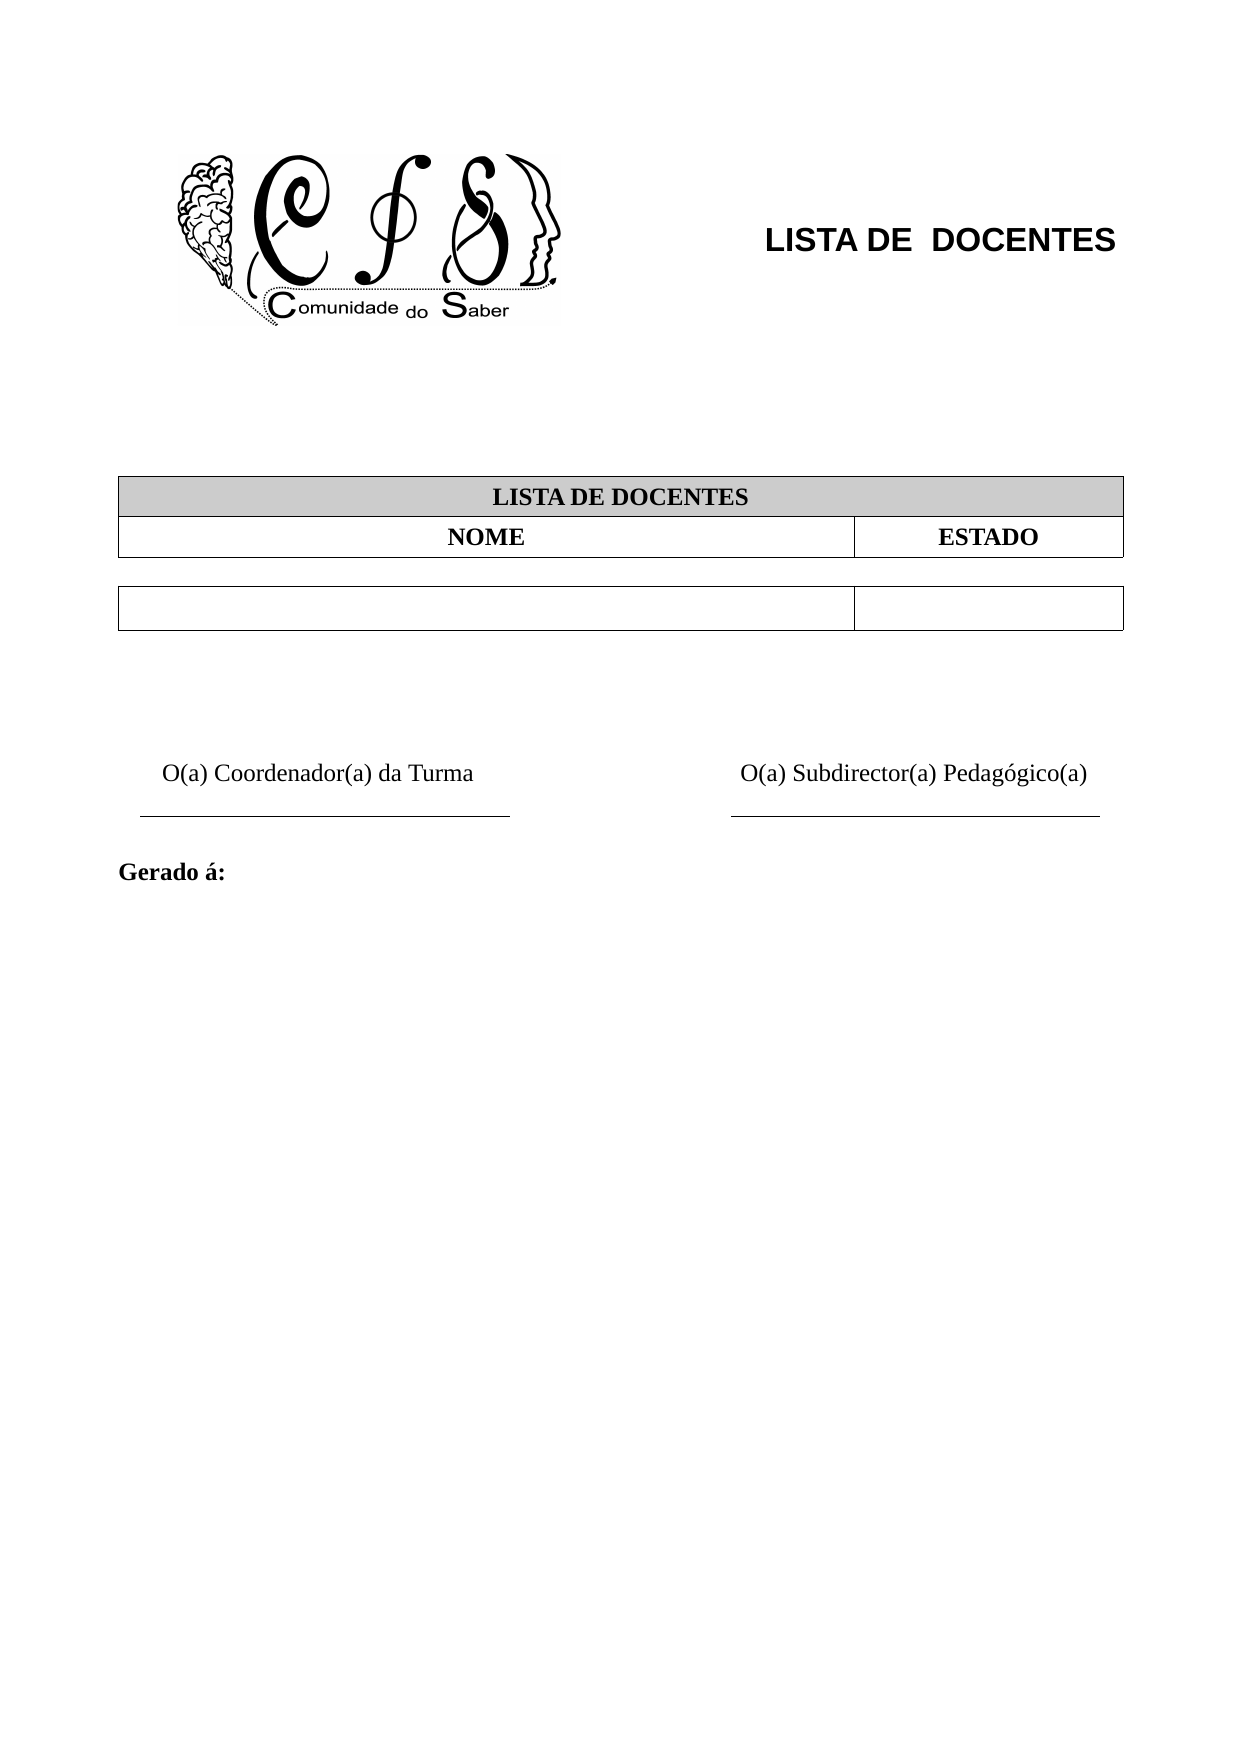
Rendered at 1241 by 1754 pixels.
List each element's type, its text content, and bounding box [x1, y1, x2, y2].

text O(a) Coordenador(a) da Turma O(a) Subdirector(a) Pedagógico(a) [118, 758, 1122, 787]
text <for each="teacher in (classes.classe_teacher or '')"> [118, 558, 1122, 586]
text Gerado á: <create_date> <datetime.datetime.now().strftime('%H:%M:%S')> [118, 857, 1122, 886]
table_header NOME [119, 517, 854, 557]
table_header LISTA DE DOCENTES [119, 477, 1123, 516]
subtitle <classes.name> [118, 349, 1122, 387]
text </for> [118, 890, 1122, 919]
table_header <teacher.state> [855, 587, 1123, 630]
table_header ESTADO [855, 517, 1123, 557]
text </if> [118, 659, 1122, 688]
text <if test="classes.classe_teacher"> [118, 443, 1122, 472]
table_header [119, 148, 620, 324]
text <for each="classes in (classes or '')"> [118, 118, 1122, 147]
table_header <teacher.employee.party.name> [119, 587, 854, 630]
text </for> [118, 631, 1122, 659]
table_header LISTA DE DOCENTES [621, 148, 1122, 324]
picture [177, 154, 561, 326]
